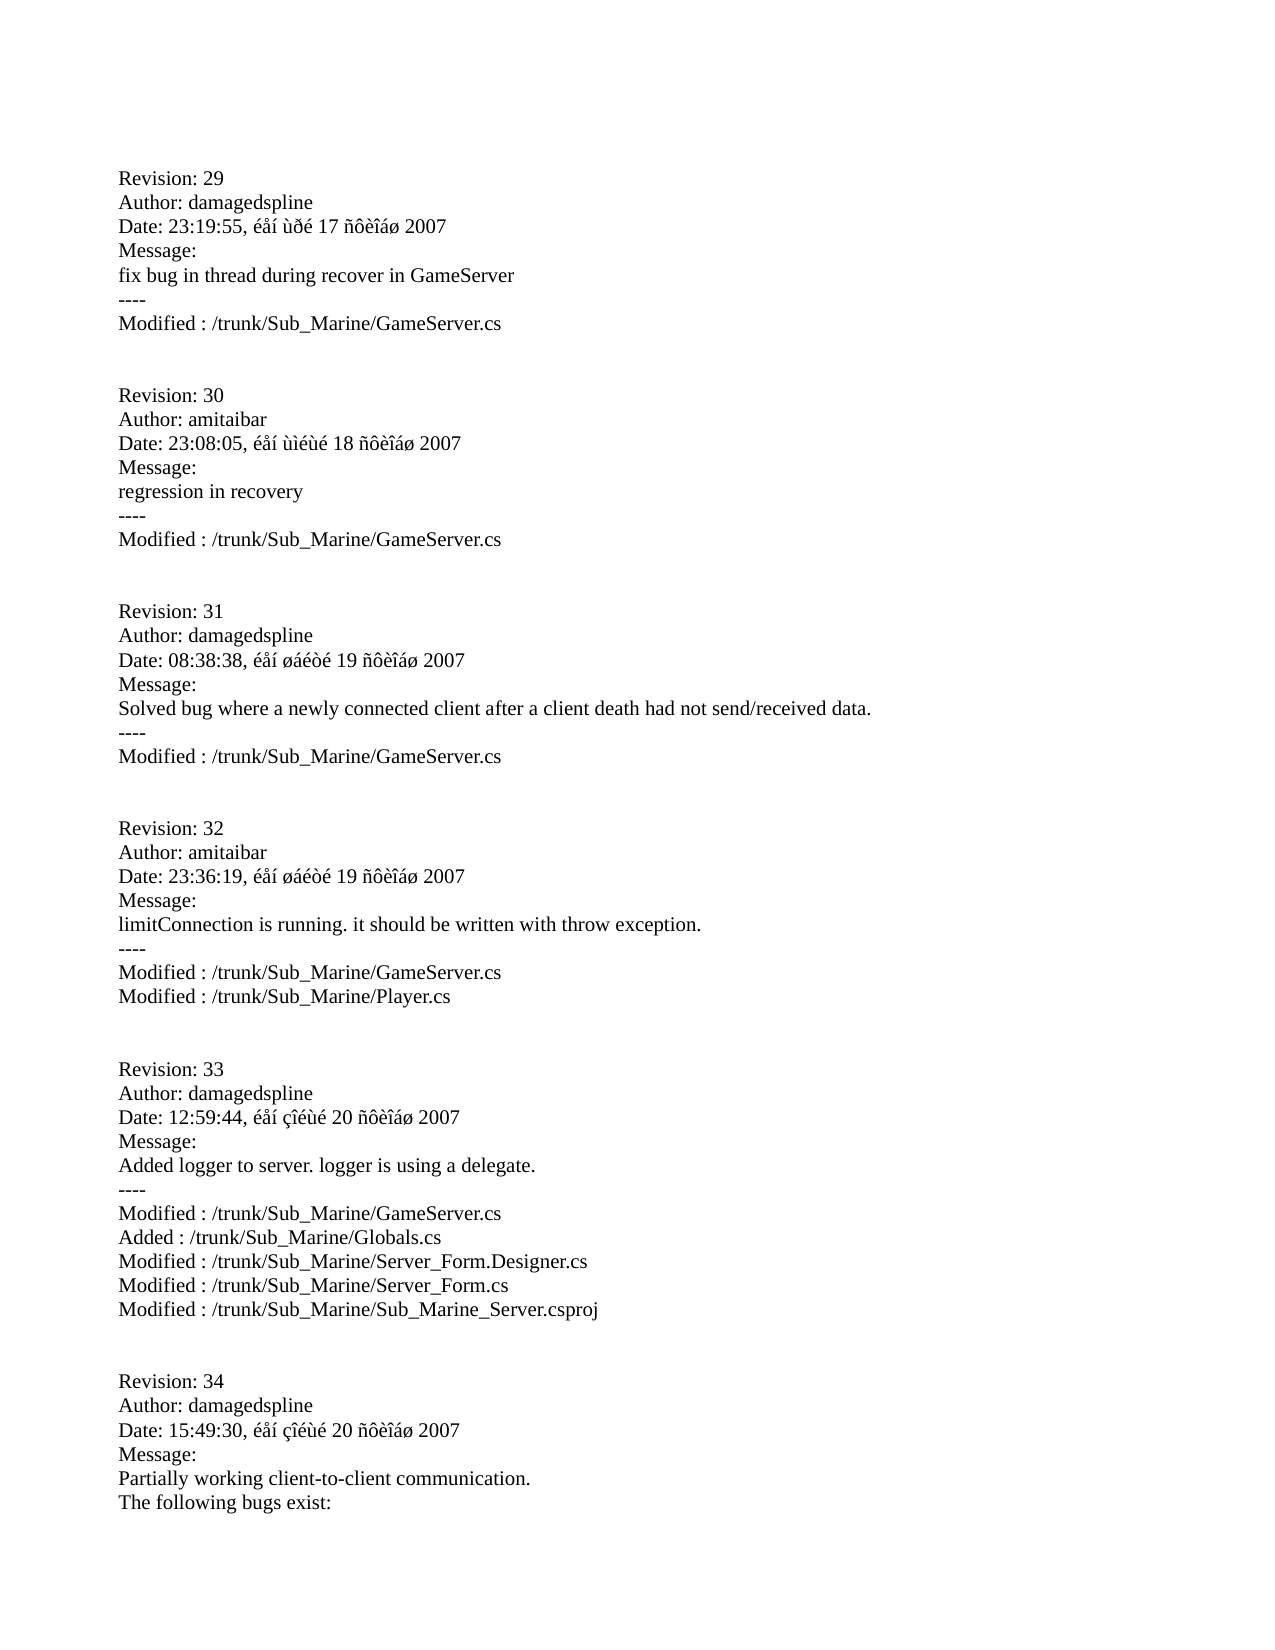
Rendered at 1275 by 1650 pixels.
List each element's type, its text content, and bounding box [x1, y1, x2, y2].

text Message: [118, 672, 1157, 696]
text ---- [118, 936, 1157, 960]
text Author: amitaibar [118, 407, 1157, 431]
text Revision: 34 [118, 1369, 1157, 1393]
text fix bug in thread during recover in GameServer [118, 262, 1157, 287]
text Solved bug where a newly connected client after a client death had not send/received data. [118, 696, 1157, 720]
text ---- [118, 1177, 1157, 1201]
text Revision: 29 [118, 166, 1157, 190]
text ---- [118, 720, 1157, 744]
text Author: damagedspline [118, 623, 1157, 647]
text Message: [118, 1129, 1157, 1153]
text Date: 12:59:44, éåí çîéùé 20 ñôèîáø 2007 [118, 1105, 1157, 1129]
text limitConnection is running. it should be written with throw exception. [118, 912, 1157, 936]
text Modified : /trunk/Sub_Marine/Sub_Marine_Server.csproj [118, 1297, 1157, 1321]
text Modified : /trunk/Sub_Marine/GameServer.cs [118, 960, 1157, 984]
text Modified : /trunk/Sub_Marine/GameServer.cs [118, 311, 1157, 335]
text Modified : /trunk/Sub_Marine/Player.cs [118, 984, 1157, 1008]
text ---- [118, 503, 1157, 527]
text Message: [118, 888, 1157, 912]
text Date: 23:19:55, éåí ùðé 17 ñôèîáø 2007 [118, 214, 1157, 238]
text Message: [118, 1442, 1157, 1466]
text regression in recovery [118, 479, 1157, 503]
text Modified : /trunk/Sub_Marine/Server_Form.cs [118, 1273, 1157, 1297]
text Added logger to server. logger is using a delegate. [118, 1153, 1157, 1177]
text Date: 23:36:19, éåí øáéòé 19 ñôèîáø 2007 [118, 864, 1157, 888]
text The following bugs exist: [118, 1490, 1157, 1514]
text Partially working client-to-client communication. [118, 1466, 1157, 1490]
text Revision: 33 [118, 1057, 1157, 1081]
text Author: damagedspline [118, 1393, 1157, 1417]
text Message: [118, 238, 1157, 262]
text Modified : /trunk/Sub_Marine/GameServer.cs [118, 527, 1157, 551]
text Message: [118, 455, 1157, 479]
text Date: 08:38:38, éåí øáéòé 19 ñôèîáø 2007 [118, 647, 1157, 672]
text Modified : /trunk/Sub_Marine/GameServer.cs [118, 1201, 1157, 1225]
text Date: 23:08:05, éåí ùìéùé 18 ñôèîáø 2007 [118, 431, 1157, 455]
text Modified : /trunk/Sub_Marine/Server_Form.Designer.cs [118, 1249, 1157, 1273]
text Author: damagedspline [118, 190, 1157, 214]
text Date: 15:49:30, éåí çîéùé 20 ñôèîáø 2007 [118, 1417, 1157, 1442]
text Author: amitaibar [118, 840, 1157, 864]
text Revision: 32 [118, 816, 1157, 840]
text Author: damagedspline [118, 1081, 1157, 1105]
text ---- [118, 287, 1157, 311]
text Revision: 31 [118, 599, 1157, 623]
text Added : /trunk/Sub_Marine/Globals.cs [118, 1225, 1157, 1249]
text Revision: 30 [118, 383, 1157, 407]
text Modified : /trunk/Sub_Marine/GameServer.cs [118, 744, 1157, 768]
